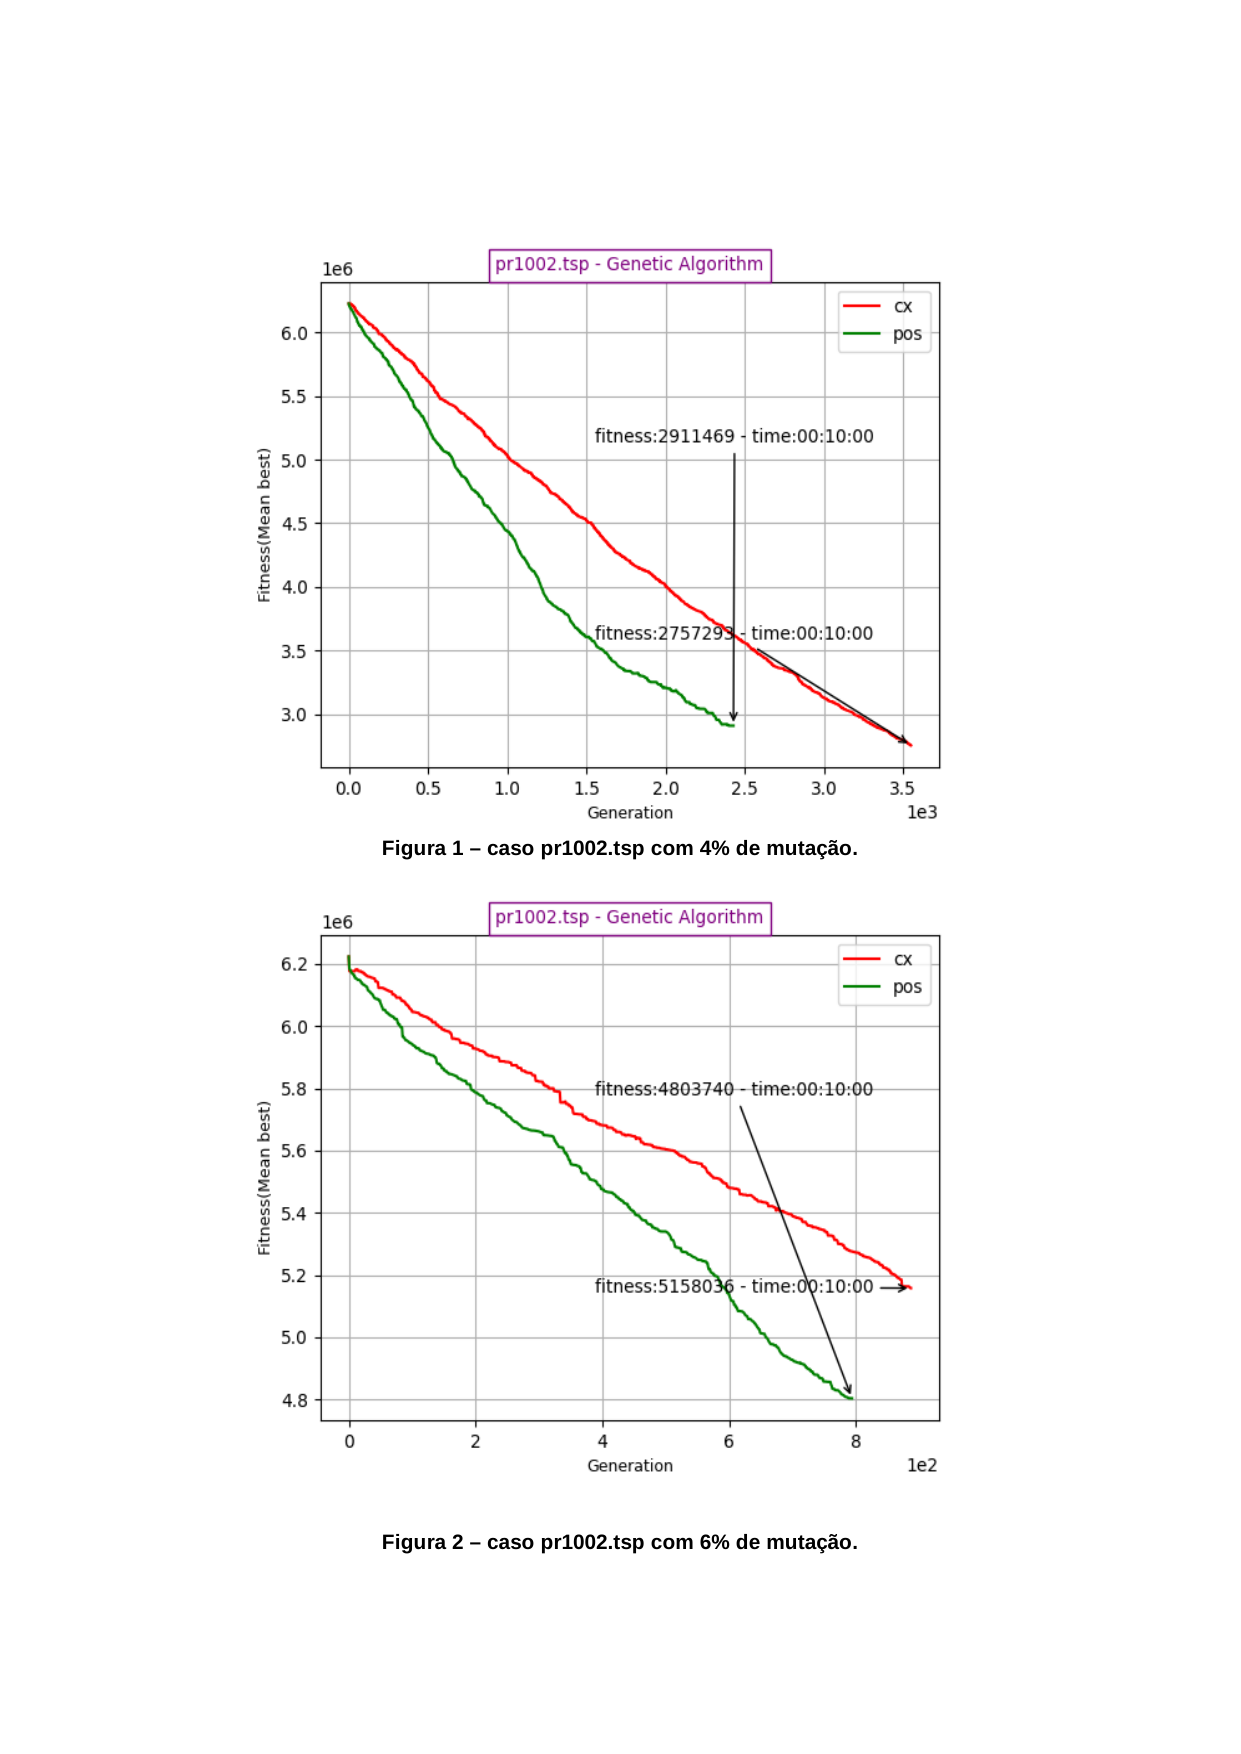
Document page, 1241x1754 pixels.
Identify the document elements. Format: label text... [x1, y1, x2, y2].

picture [221, 206, 1019, 837]
picture [221, 860, 1019, 1490]
text Figura 1 – caso pr1002.tsp com 4% de mutação. [224, 837, 1016, 860]
text Figura 2 – caso pr1002.tsp com 6% de mutação. [224, 1530, 1016, 1554]
